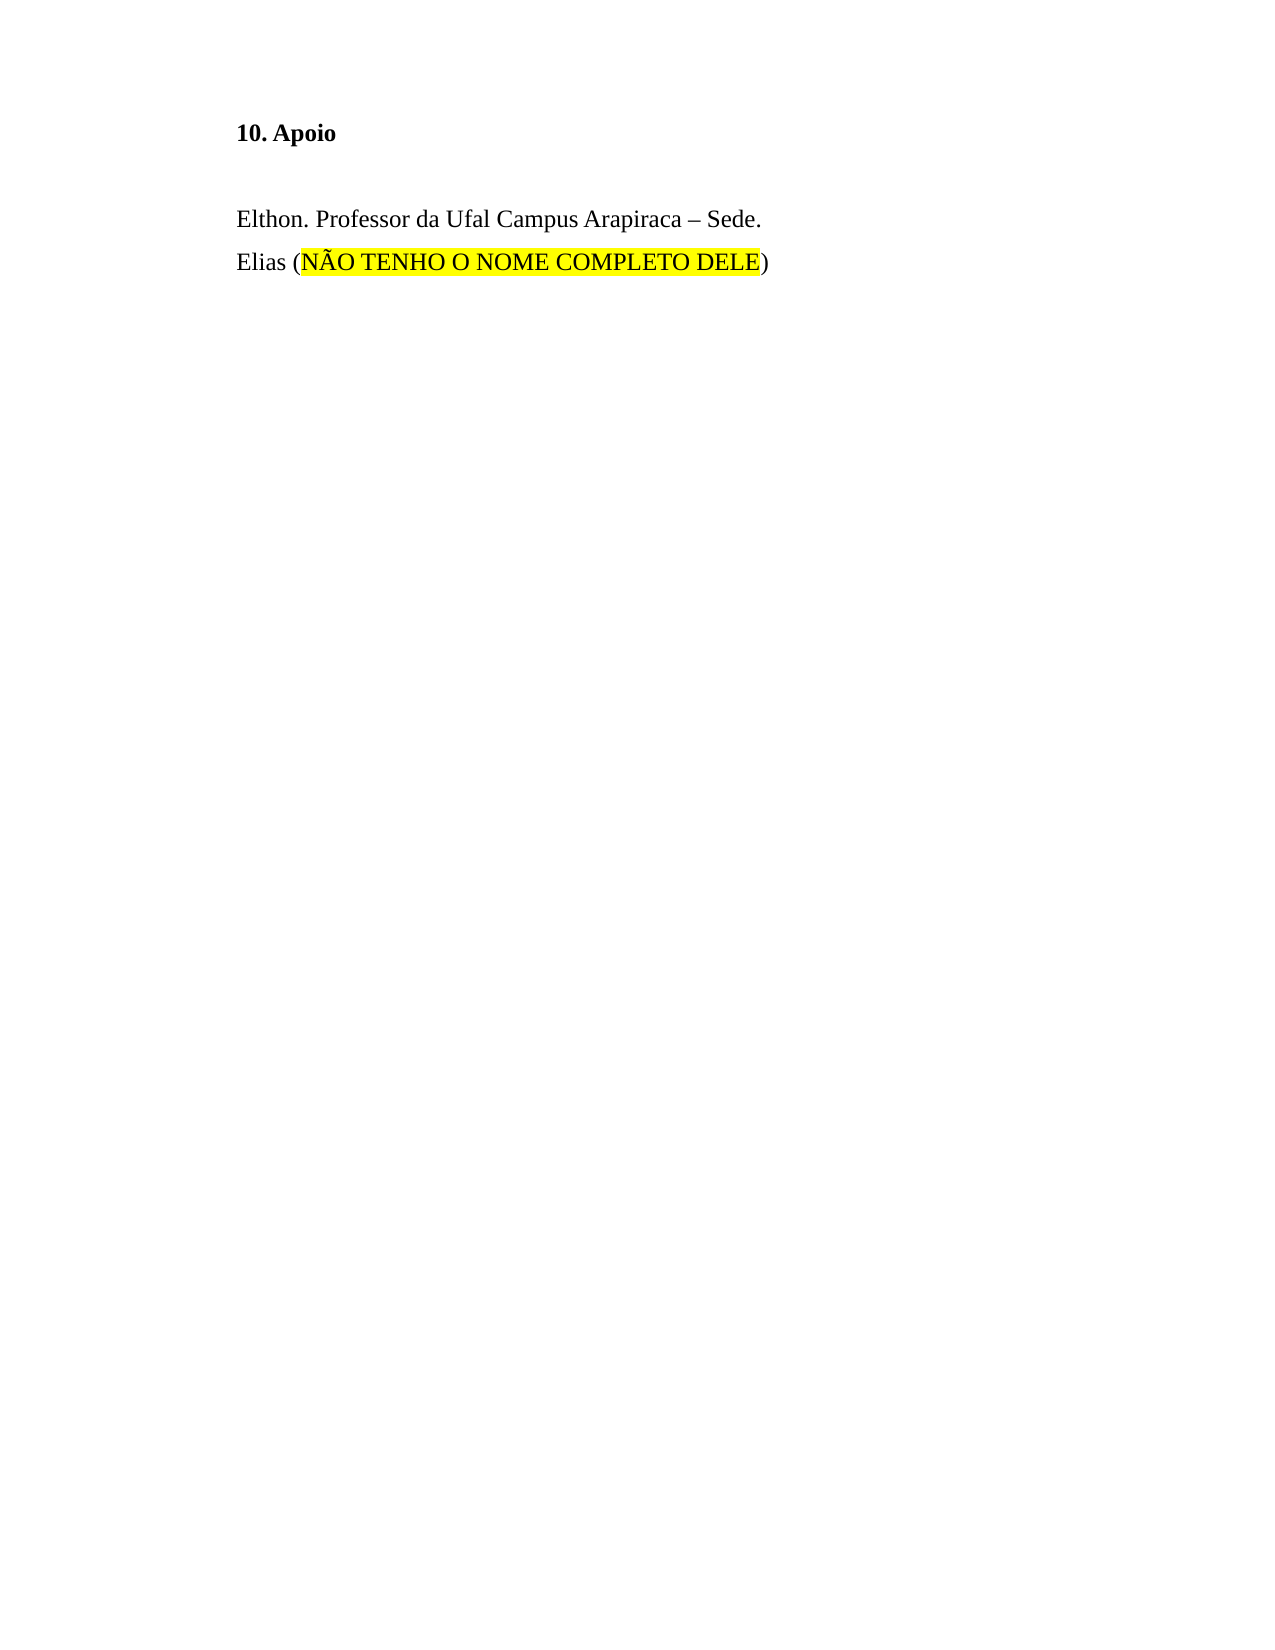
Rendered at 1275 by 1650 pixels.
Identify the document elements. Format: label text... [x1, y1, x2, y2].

text Elias (NÃO TENHO O NOME COMPLETO DELE) [118, 247, 1157, 276]
text Elthon. Professor da Ufal Campus Arapiraca – Sede. [118, 204, 1157, 233]
text 10. Apoio [118, 118, 1157, 147]
